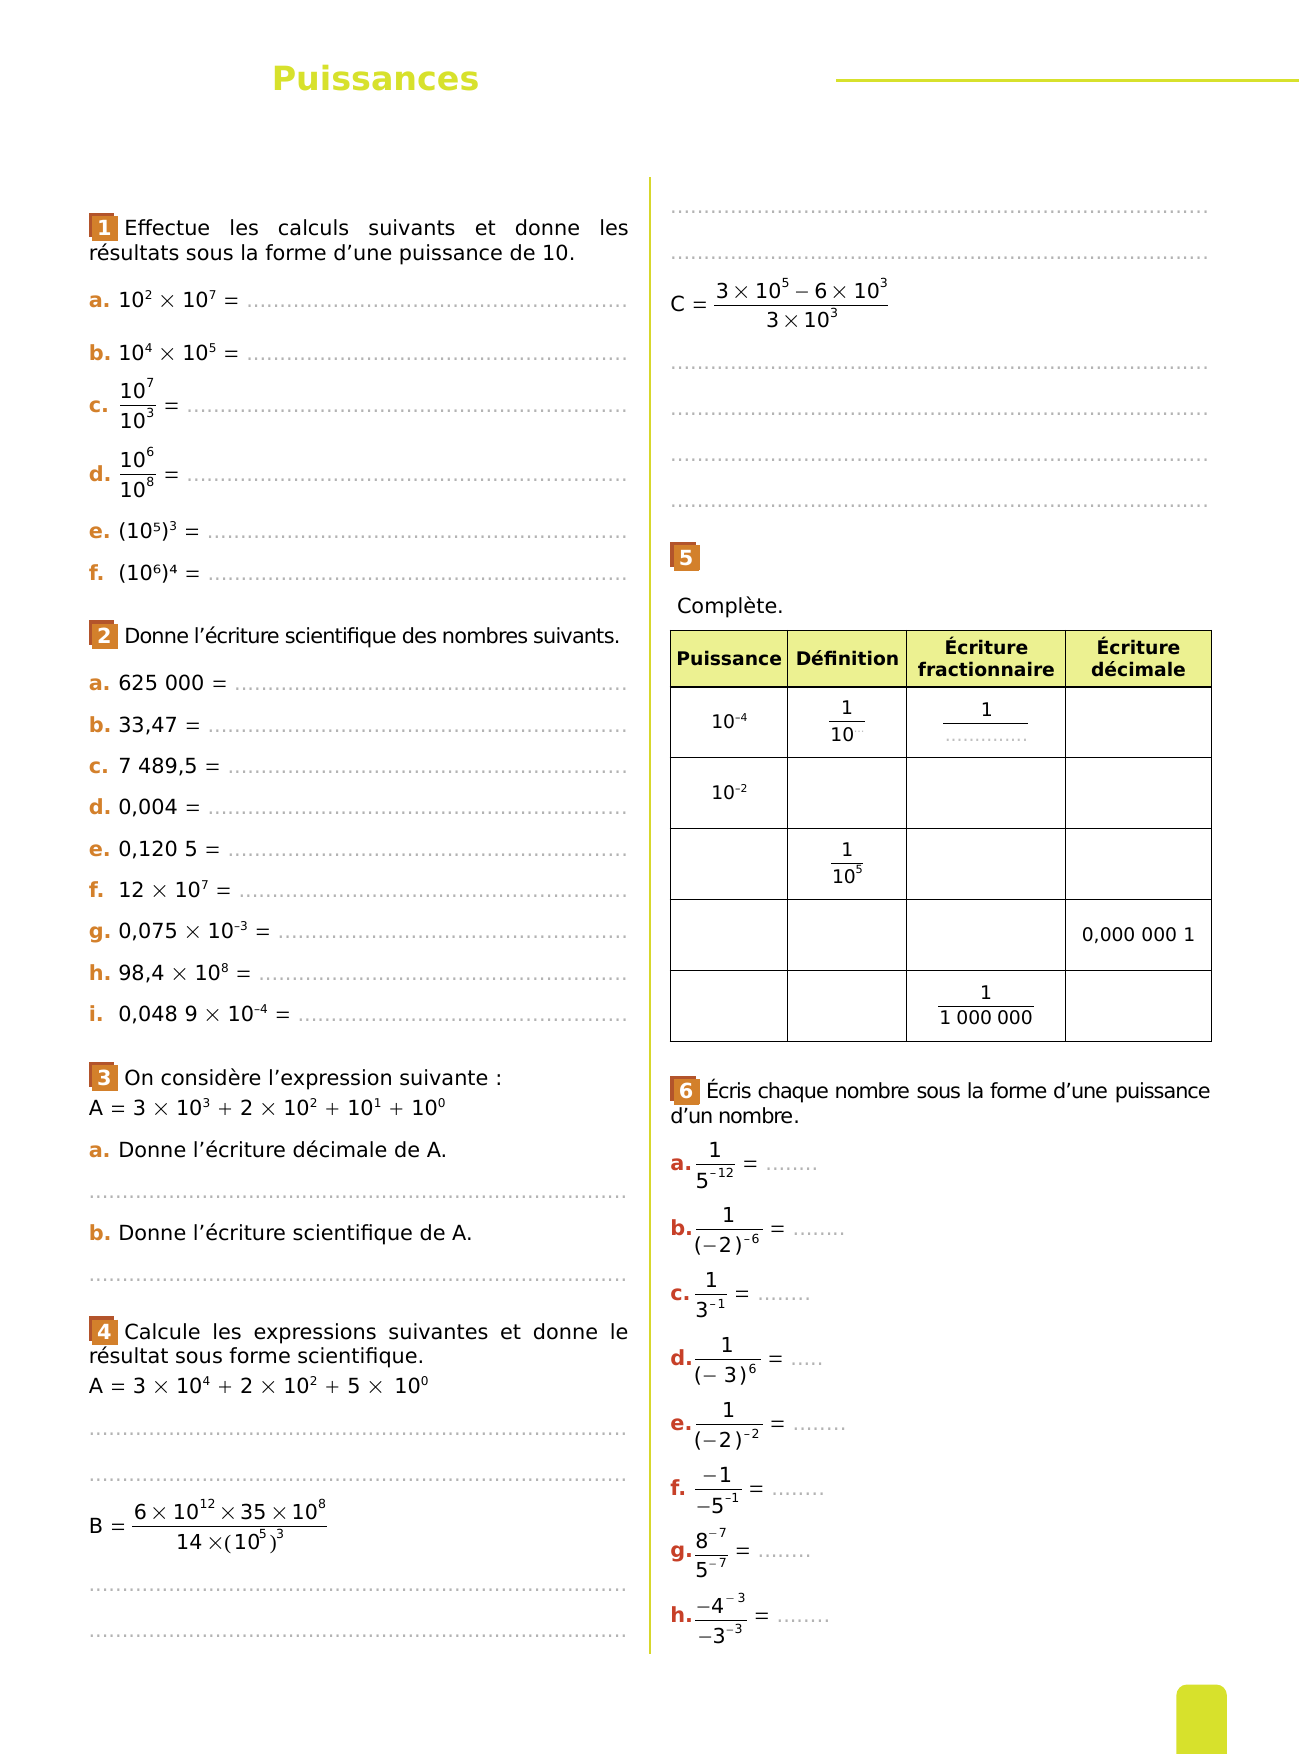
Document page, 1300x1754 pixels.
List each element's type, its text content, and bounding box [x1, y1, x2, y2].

table_cell [671, 971, 787, 1041]
subtitle Donne l’écriture scientifique des nombres suivants. [114, 620, 629, 648]
subtitle On considère l’expression suivante : [114, 1062, 629, 1090]
table_cell [788, 688, 906, 757]
list 625 000 = [88, 654, 629, 696]
table_header Écriture fractionnaire [907, 631, 1065, 686]
list  ........ [670, 1128, 1211, 1193]
table_cell [788, 971, 906, 1041]
list 0,048 9 × 10–4 = [88, 985, 629, 1026]
list Donne l’écriture scientifique de A. [88, 1221, 629, 1245]
subtitle Écris chaque nombre sous la forme d’une puissance d’un nombre. [670, 1076, 1211, 1128]
list 33,47 = [88, 696, 629, 737]
subtitle Effectue les calculs suivants et donne les résultats sous la forme d’une puissance de 10. [88, 213, 629, 265]
list 12 × 107 = [88, 861, 629, 902]
list  ........ [670, 1193, 1211, 1258]
table_cell [1066, 971, 1211, 1041]
table_cell 10–2 [671, 758, 787, 828]
list  .....… [670, 1388, 1211, 1453]
table_cell [907, 758, 1065, 828]
table_cell 0,000 000 1 [1066, 900, 1211, 970]
table_header Puissance [671, 631, 787, 686]
table_cell [1066, 829, 1211, 899]
list (10⁶)⁴ = [88, 543, 629, 585]
list A = 3 × 103  2 × 102  101  100 [88, 1096, 629, 1120]
list  .....… [670, 1583, 1211, 1648]
list  .....… [670, 1453, 1211, 1518]
subtitle Calcule les expressions suivantes et donne le résultat sous forme scientifique. [88, 1316, 629, 1368]
table_cell [907, 900, 1065, 970]
table_cell [788, 829, 906, 899]
list  .....… [670, 1518, 1211, 1583]
list  .....… [670, 1258, 1211, 1323]
text Complète. [670, 594, 1211, 618]
list 98,4 × 108 = [88, 944, 629, 985]
list Donne l’écriture décimale de A. [88, 1138, 629, 1162]
table_cell [907, 971, 1065, 1041]
table_cell [671, 900, 787, 970]
list (10⁵)3 = [88, 502, 629, 543]
table_cell 10–4 [671, 688, 787, 757]
list 104 × 105 = [88, 324, 629, 365]
list 7 489,5 = [88, 737, 629, 778]
list 0,120 5 = [88, 820, 629, 861]
table_cell [1066, 758, 1211, 828]
table_cell [671, 829, 787, 899]
text C = [670, 276, 1211, 333]
list = [88, 446, 629, 502]
list = [88, 377, 629, 434]
list 102 × 107 = [88, 271, 629, 312]
table_cell [1066, 688, 1211, 757]
subtitle A = 3 × 104  2 × 102  5 × 100 [88, 1374, 629, 1399]
table_cell [788, 758, 906, 828]
text B = [88, 1498, 629, 1554]
table_cell [788, 900, 906, 970]
table_cell [907, 829, 1065, 899]
table_cell [907, 688, 1065, 757]
table_header Définition [788, 631, 906, 686]
list  ..... [670, 1323, 1211, 1388]
table_header Écriture décimale [1066, 631, 1211, 686]
list 0,004 = [88, 778, 629, 820]
list 0,075 × 10–3 = [88, 902, 629, 944]
